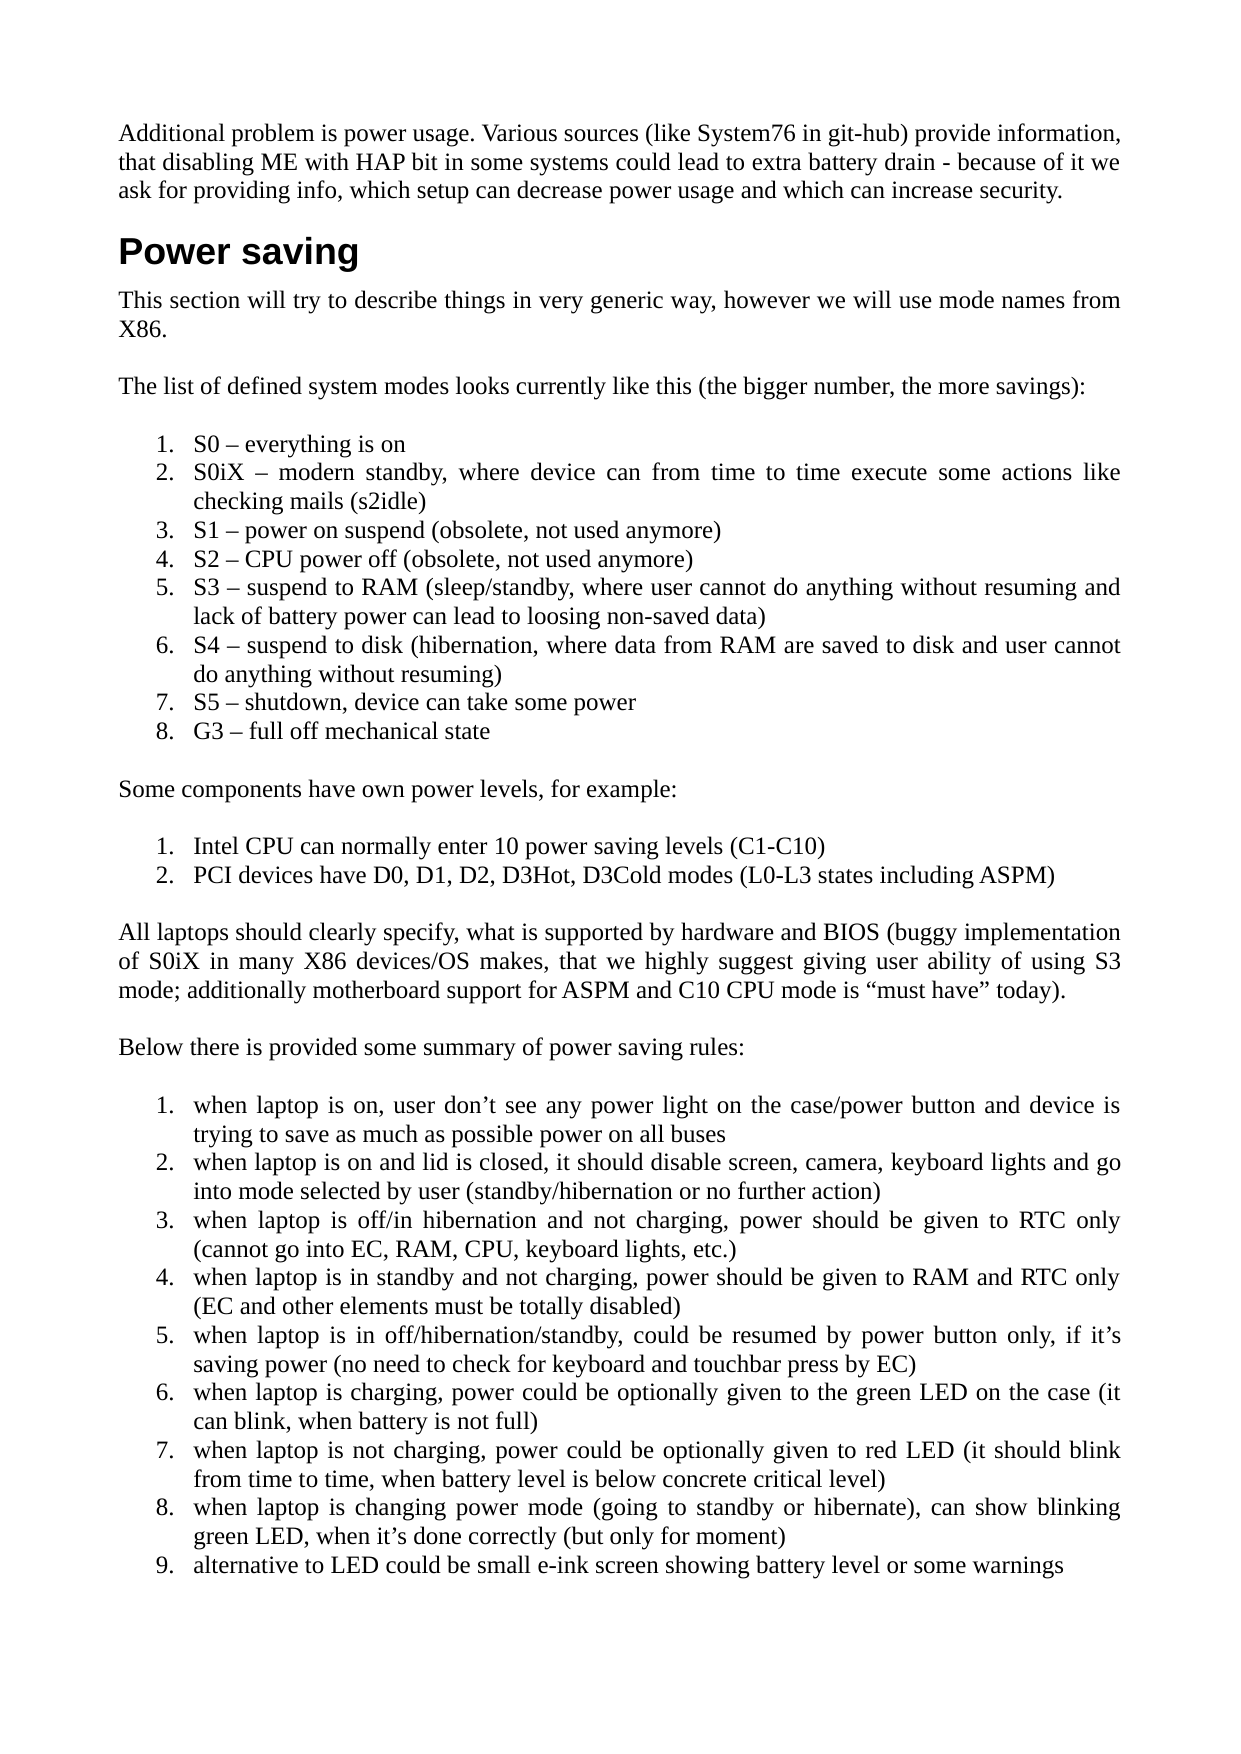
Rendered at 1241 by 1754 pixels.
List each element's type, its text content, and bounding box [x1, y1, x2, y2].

list Intel CPU can normally enter 10 power saving levels (C1-C10) [156, 831, 1122, 860]
list when laptop is off/in hibernation and not charging, power should be given to RTC only (cannot go into EC, RAM, CPU, keyboard lights, etc.) [156, 1205, 1122, 1262]
subtitle Power saving [118, 229, 1122, 272]
list when laptop is on, user don’t see any power light on the case/power button and device is trying to save as much as possible power on all buses [156, 1090, 1122, 1147]
list G3 – full off mechanical state [156, 716, 1122, 745]
list when laptop is in off/hibernation/standby, could be resumed by power button only, if it’s saving power (no need to check for keyboard and touchbar press by EC) [156, 1320, 1122, 1377]
list S1 – power on suspend (obsolete, not used anymore) [156, 515, 1122, 544]
list when laptop is in standby and not charging, power should be given to RAM and RTC only (EC and other elements must be totally disabled) [156, 1262, 1122, 1320]
list PCI devices have D0, D1, D2, D3Hot, D3Cold modes (L0-L3 states including ASPM) [156, 860, 1122, 889]
text This section will try to describe things in very generic way, however we will use mode names from X86. [118, 285, 1122, 342]
text Some components have own power levels, for example: [118, 774, 1122, 802]
list when laptop is changing power mode (going to standby or hibernate), can show blinking green LED, when it’s done correctly (but only for moment) [156, 1492, 1122, 1550]
list when laptop is charging, power could be optionally given to the green LED on the case (it can blink, when battery is not full) [156, 1377, 1122, 1435]
list S0 – everything is on [156, 429, 1122, 457]
text All laptops should clearly specify, what is supported by hardware and BIOS (buggy implementation of S0iX in many X86 devices/OS makes, that we highly suggest giving user ability of using S3 mode; additionally motherboard support for ASPM and C10 CPU mode is “must have” today). [118, 917, 1122, 1004]
text Below there is provided some summary of power saving rules: [118, 1032, 1122, 1061]
text Additional problem is power usage. Various sources (like System76 in git-hub) provide information, that disabling ME with HAP bit in some systems could lead to extra battery drain - because of it we ask for providing info, which setup can decrease power usage and which can increase security. [118, 118, 1122, 204]
list S4 – suspend to disk (hibernation, where data from RAM are saved to disk and user cannot do anything without resuming) [156, 630, 1122, 687]
list S3 – suspend to RAM (sleep/standby, where user cannot do anything without resuming and lack of battery power can lead to loosing non-saved data) [156, 572, 1122, 630]
list when laptop is not charging, power could be optionally given to red LED (it should blink from time to time, when battery level is below concrete critical level) [156, 1435, 1122, 1492]
list S2 – CPU power off (obsolete, not used anymore) [156, 544, 1122, 572]
list S0iX – modern standby, where device can from time to time execute some actions like checking mails (s2idle) [156, 457, 1122, 515]
list S5 – shutdown, device can take some power [156, 687, 1122, 716]
list alternative to LED could be small e-ink screen showing battery level or some warnings [156, 1550, 1122, 1579]
text The list of defined system modes looks currently like this (the bigger number, the more savings): [118, 371, 1122, 400]
list when laptop is on and lid is closed, it should disable screen, camera, keyboard lights and go into mode selected by user (standby/hibernation or no further action) [156, 1147, 1122, 1205]
